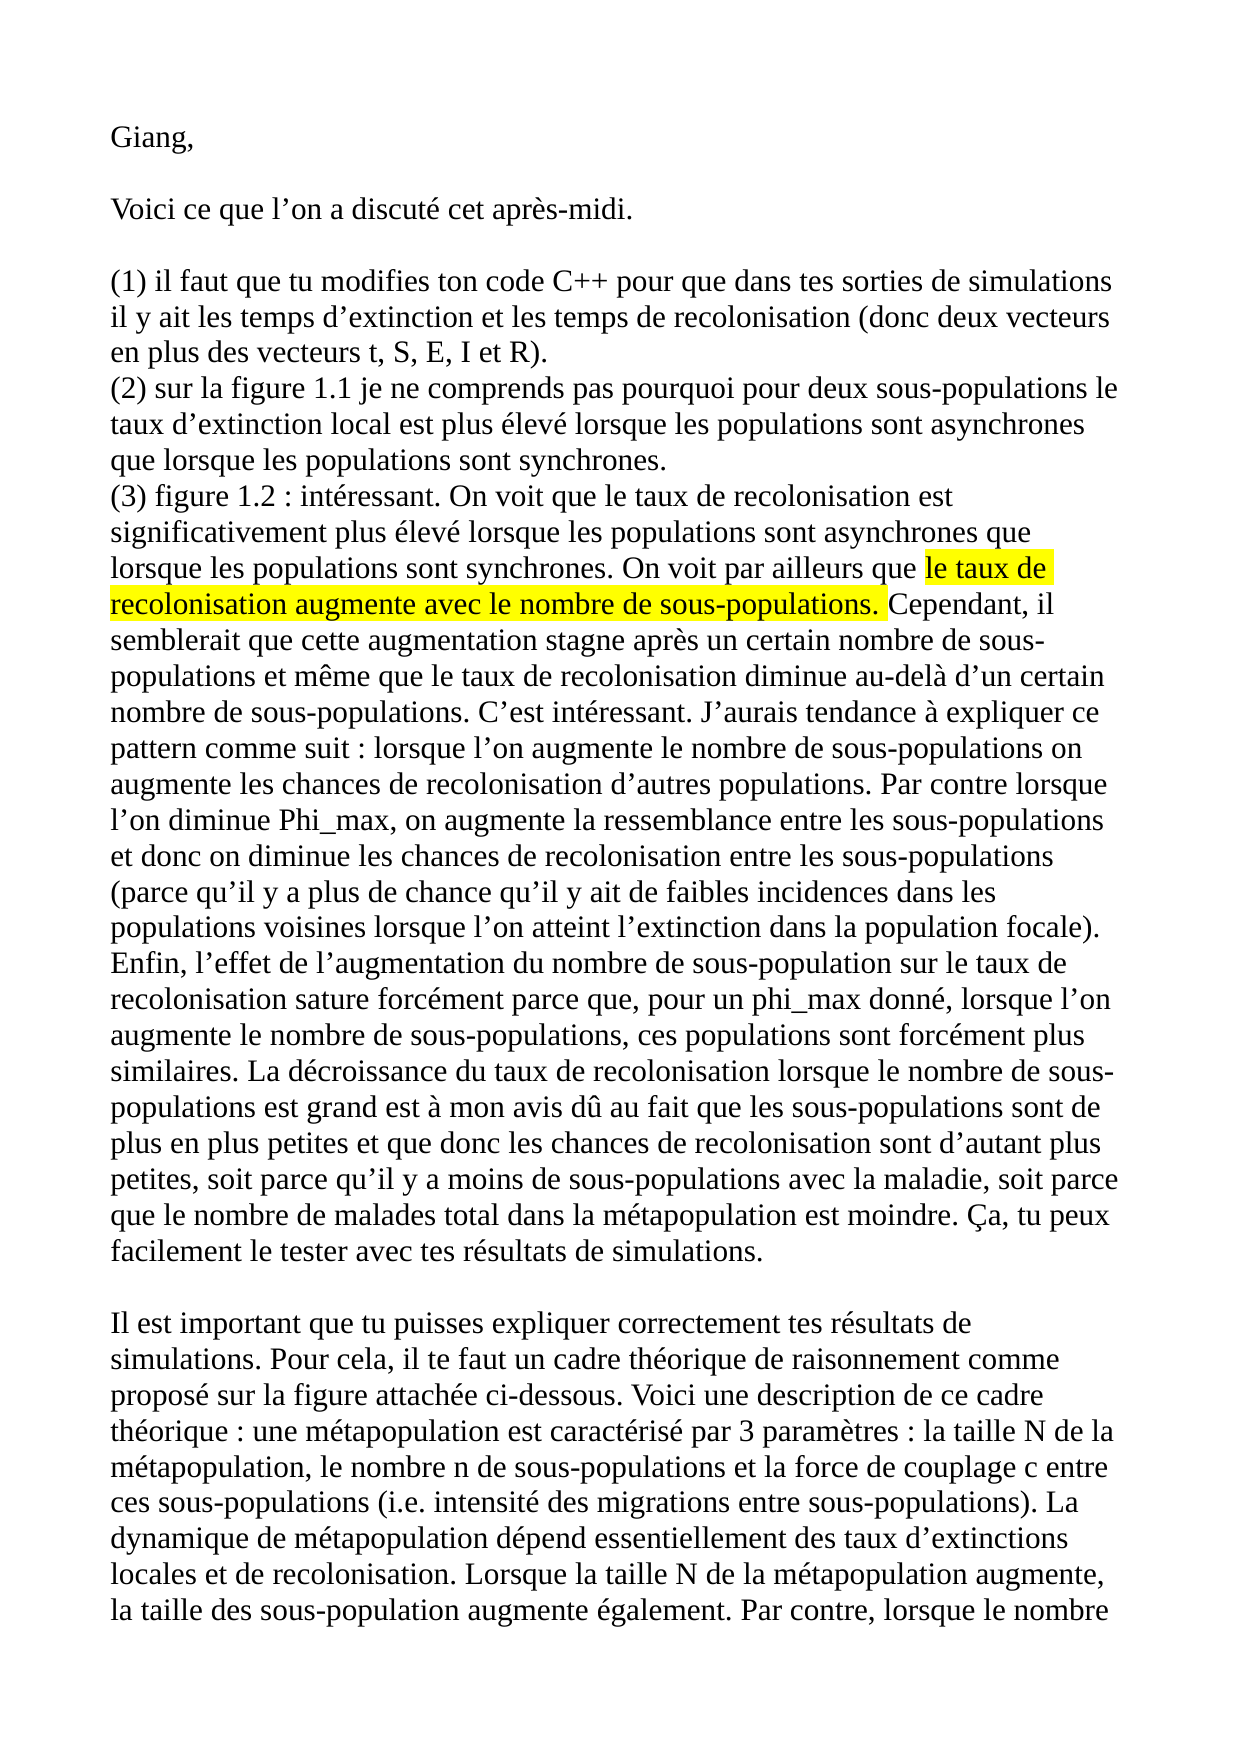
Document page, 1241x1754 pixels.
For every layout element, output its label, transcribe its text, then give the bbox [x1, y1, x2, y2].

text Giang, [110, 118, 1123, 154]
text (1) il faut que tu modifies ton code C++ pour que dans tes sorties de simulations il y ait les temps d’extinction et les temps de recolonisation (donc deux vecteurs en plus des vecteurs t, S, E, I et R). [110, 262, 1123, 370]
text Voici ce que l’on a discuté cet après-midi. [110, 190, 1123, 226]
text Il est important que tu puisses expliquer correctement tes résultats de simulations. Pour cela, il te faut un cadre théorique de raisonnement comme proposé sur la figure attachée ci-dessous. Voici une description de ce cadre théorique : une métapopulation est caractérisé par 3 paramètres : la taille N de la métapopulation, le nombre n de sous-populations et la force de couplage c entre ces sous-populations (i.e. intensité des migrations entre sous-populations). La dynamique de métapopulation dépend essentiellement des taux d’extinctions locales et de recolonisation. Lorsque la taille N de la métapopulation augmente, la taille des sous-population augmente également. Par contre, lorsque le nombre [110, 1304, 1123, 1627]
text (3) figure 1.2 : intéressant. On voit que le taux de recolonisation est significativement plus élevé lorsque les populations sont asynchrones que lorsque les populations sont synchrones. On voit par ailleurs que le taux de recolonisation augmente avec le nombre de sous-populations. Cependant, il semblerait que cette augmentation stagne après un certain nombre de sous-populations et même que le taux de recolonisation diminue au-delà d’un certain nombre de sous-populations. C’est intéressant. J’aurais tendance à expliquer ce pattern comme suit : lorsque l’on augmente le nombre de sous-populations on augmente les chances de recolonisation d’autres populations. Par contre lorsque l’on diminue Phi_max, on augmente la ressemblance entre les sous-populations et donc on diminue les chances de recolonisation entre les sous-populations (parce qu’il y a plus de chance qu’il y ait de faibles incidences dans les populations voisines lorsque l’on atteint l’extinction dans la population focale). Enfin, l’effet de l’augmentation du nombre de sous-population sur le taux de recolonisation sature forcément parce que, pour un phi_max donné, lorsque l’on augmente le nombre de sous-populations, ces populations sont forcément plus similaires. La décroissance du taux de recolonisation lorsque le nombre de sous-populations est grand est à mon avis dû au fait que les sous-populations sont de plus en plus petites et que donc les chances de recolonisation sont d’autant plus petites, soit parce qu’il y a moins de sous-populations avec la maladie, soit parce que le nombre de malades total dans la métapopulation est moindre. Ça, tu peux facilement le tester avec tes résultats de simulations. [110, 477, 1123, 1268]
text (2) sur la figure 1.1 je ne comprends pas pourquoi pour deux sous-populations le taux d’extinction local est plus élevé lorsque les populations sont asynchrones que lorsque les populations sont synchrones. [110, 370, 1123, 477]
